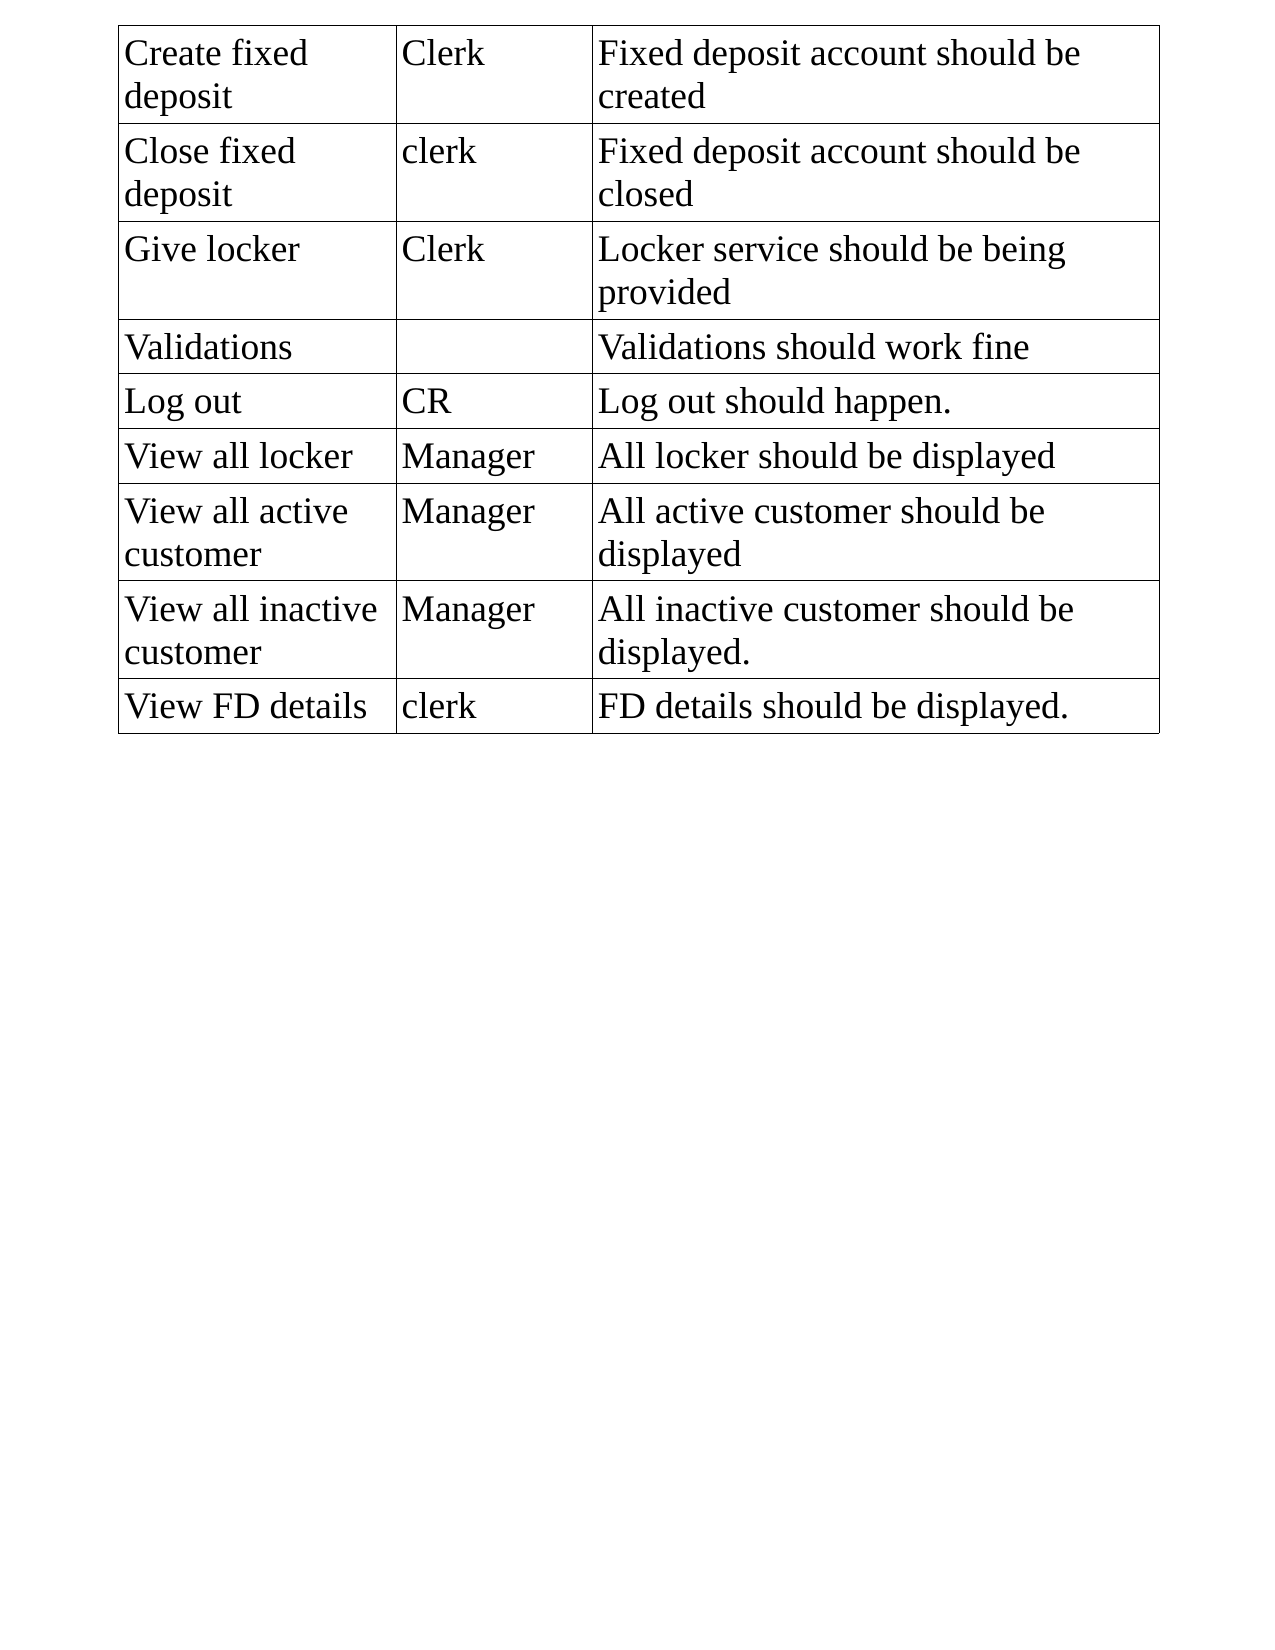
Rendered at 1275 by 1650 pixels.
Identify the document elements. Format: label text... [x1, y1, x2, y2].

table_cell Validations [119, 320, 396, 373]
table_cell Validations should work fine [593, 320, 1159, 373]
table_cell [397, 320, 592, 373]
table_cell Give locker [119, 222, 396, 318]
table_cell View all active customer [119, 484, 396, 580]
table_cell View FD details [119, 679, 396, 733]
table_cell Clerk [397, 26, 592, 123]
table_cell View all locker [119, 429, 396, 482]
table_cell Log out [119, 374, 396, 428]
table_cell Log out should happen. [593, 374, 1159, 428]
table_cell CR [397, 374, 592, 428]
table_cell View all inactive customer [119, 581, 396, 678]
table_cell Fixed deposit account should be created [593, 26, 1159, 123]
table_cell FD details should be displayed. [593, 679, 1159, 733]
table_cell All active customer should be displayed [593, 484, 1159, 580]
table_cell Close fixed deposit [119, 124, 396, 221]
table_cell clerk [397, 679, 592, 733]
table_cell Fixed deposit account should be closed [593, 124, 1159, 221]
table_cell Manager [397, 581, 592, 678]
table_cell All locker should be displayed [593, 429, 1159, 482]
table_cell clerk [397, 124, 592, 221]
table_cell All inactive customer should be displayed. [593, 581, 1159, 678]
table_cell Clerk [397, 222, 592, 318]
table_cell Manager [397, 484, 592, 580]
table_cell Create fixed deposit [119, 26, 396, 123]
table_cell Locker service should be being provided [593, 222, 1159, 318]
table_cell Manager [397, 429, 592, 482]
